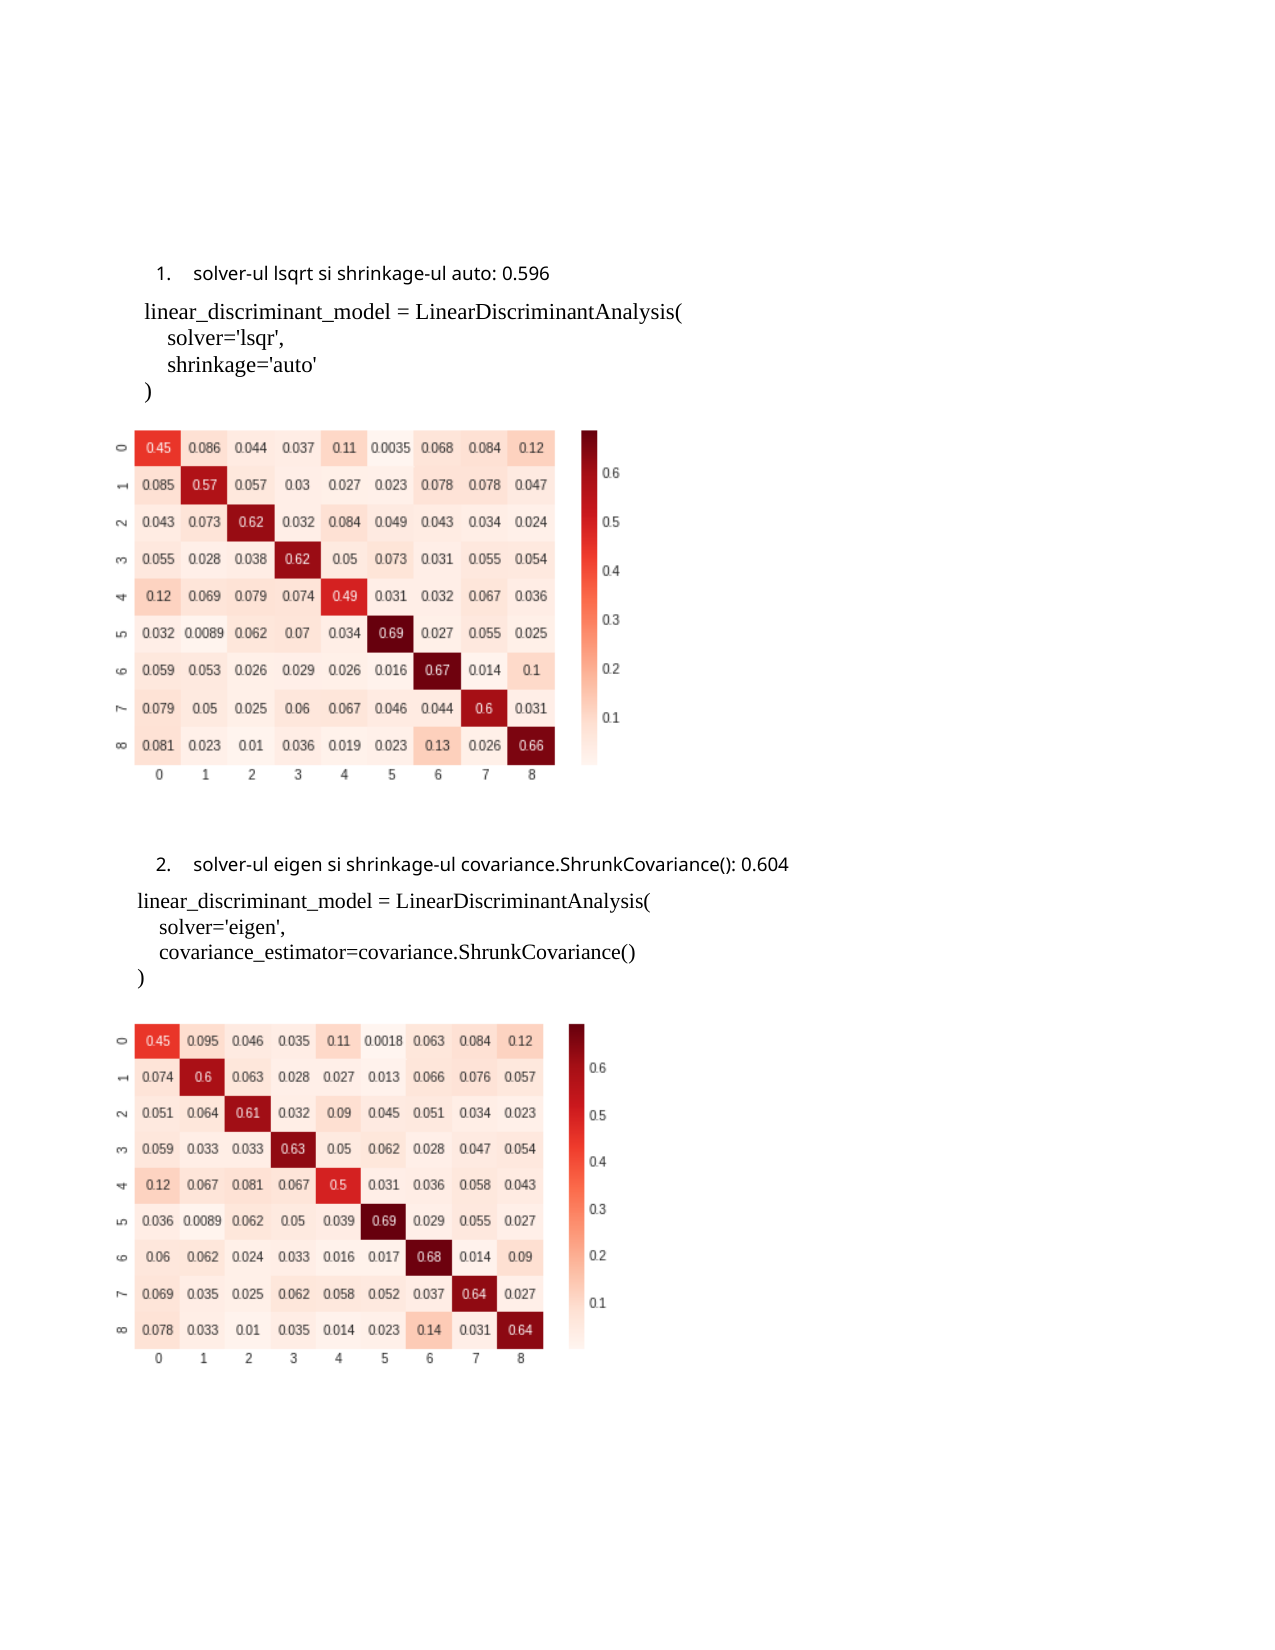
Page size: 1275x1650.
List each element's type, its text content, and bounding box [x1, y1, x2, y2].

picture [104, 1010, 659, 1380]
picture [103, 417, 674, 797]
list solver-ul lsqrt si shrinkage-ul auto: 0.596 [156, 260, 1157, 851]
list solver-ul eigen si shrinkage-ul covariance.ShrunkCovariance(): 0.604 [156, 851, 1157, 1408]
